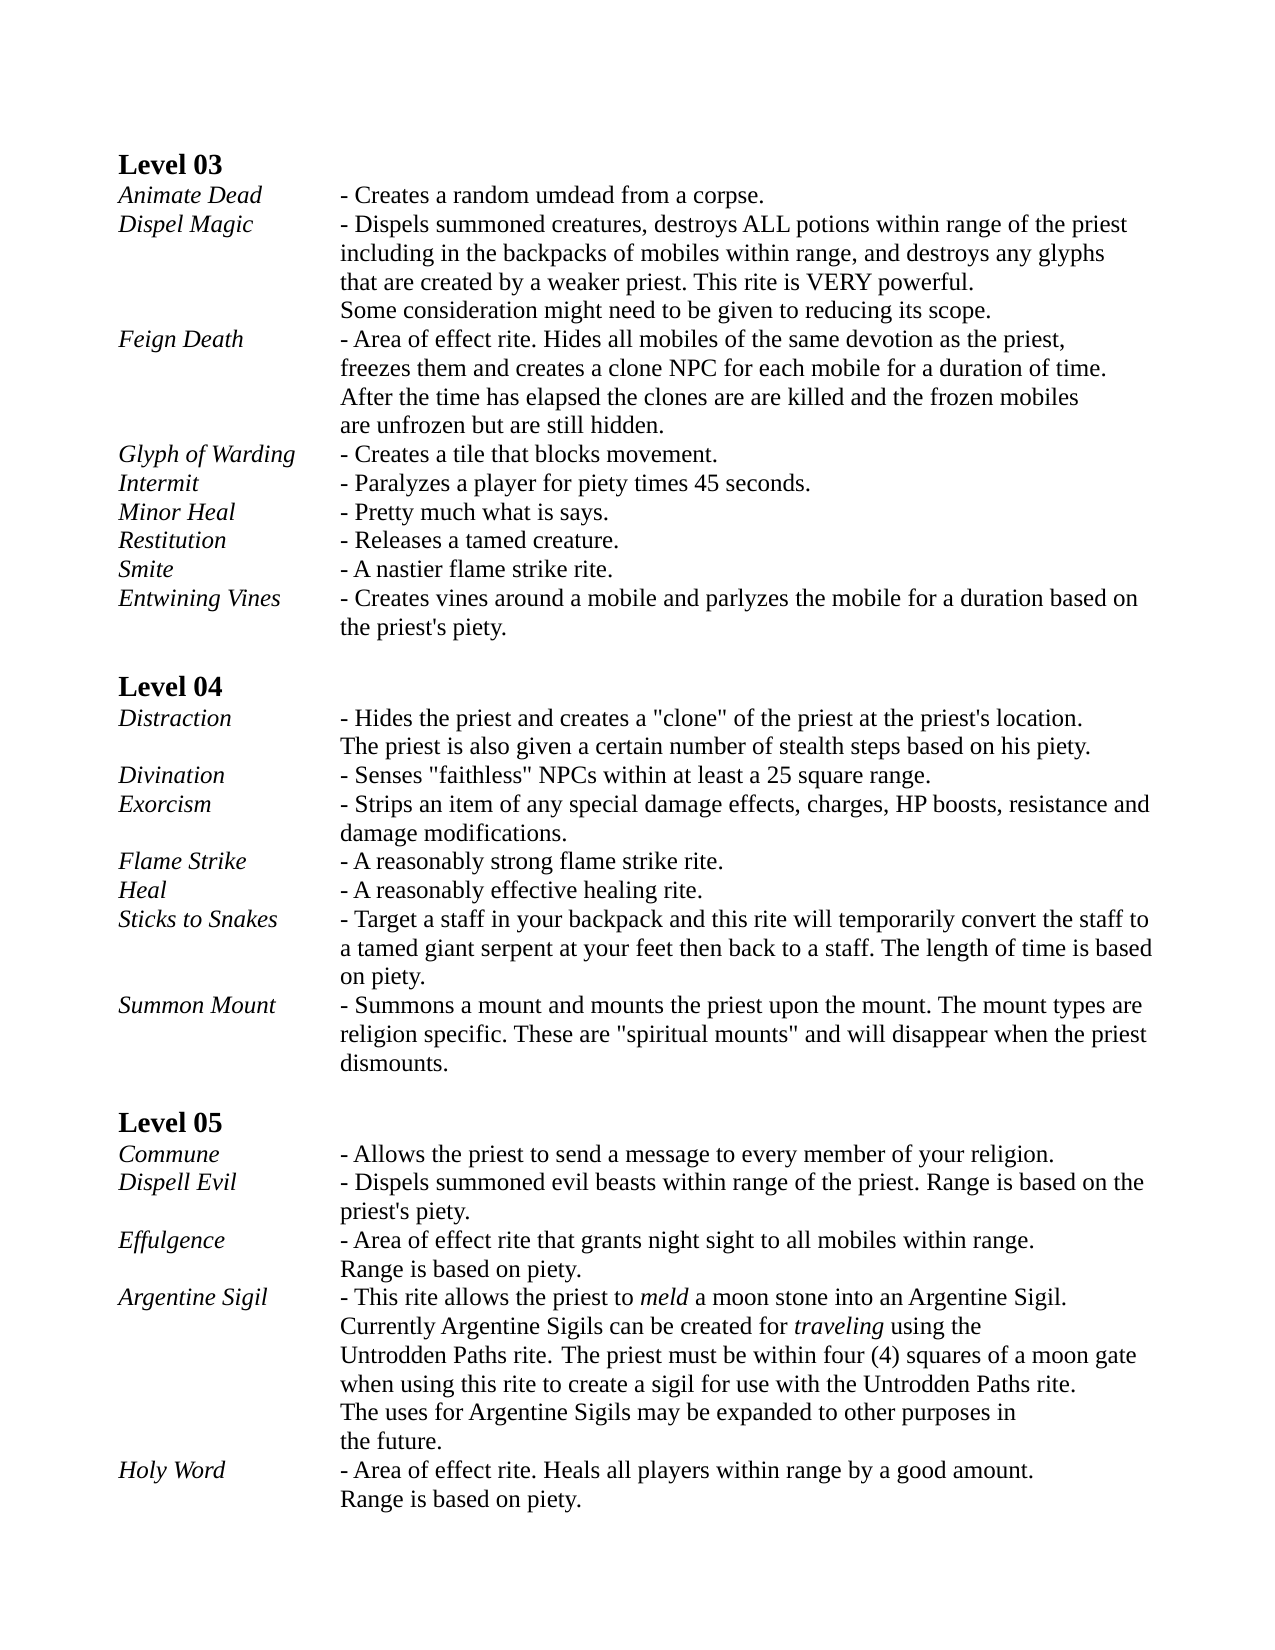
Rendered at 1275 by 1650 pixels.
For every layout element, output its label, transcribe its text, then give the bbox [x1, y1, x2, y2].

text Level 04 [118, 669, 1157, 703]
text on piety. [118, 961, 1157, 990]
text The uses for Argentine Sigils may be expanded to other purposes in [118, 1397, 1157, 1426]
text Divination - Senses "faithless" NPCs within at least a 25 square range. [118, 760, 1157, 789]
text Untrodden Paths rite. The priest must be within four (4) squares of a moon gate [118, 1340, 1157, 1369]
text Sticks to Snakes - Target a staff in your backpack and this rite will temporarily convert the staff to [118, 904, 1157, 933]
text Effulgence - Area of effect rite that grants night sight to all mobiles within range. [118, 1225, 1157, 1254]
text Feign Death - Area of effect rite. Hides all mobiles of the same devotion as the priest, [118, 324, 1157, 353]
text Minor Heal - Pretty much what is says. [118, 497, 1157, 525]
text Range is based on piety. [118, 1484, 1157, 1512]
text when using this rite to create a sigil for use with the Untrodden Paths rite. [118, 1369, 1157, 1397]
text Commune - Allows the priest to send a message to every member of your religion. [118, 1139, 1157, 1167]
text priest's piety. [118, 1196, 1157, 1225]
text Dispel Magic - Dispels summoned creatures, destroys ALL potions within range of the priest [118, 209, 1157, 238]
text Intermit - Paralyzes a player for piety times 45 seconds. [118, 468, 1157, 497]
text Animate Dead - Creates a random umdead from a corpse. [118, 180, 1157, 209]
text Heal - A reasonably effective healing rite. [118, 875, 1157, 904]
text Glyph of Warding - Creates a tile that blocks movement. [118, 439, 1157, 468]
text including in the backpacks of mobiles within range, and destroys any glyphs [118, 238, 1157, 267]
text Currently Argentine Sigils can be created for traveling using the [118, 1311, 1157, 1340]
text Flame Strike - A reasonably strong flame strike rite. [118, 846, 1157, 875]
text the priest's piety. [118, 612, 1157, 640]
text Range is based on piety. [118, 1254, 1157, 1282]
text Summon Mount - Summons a mount and mounts the priest upon the mount. The mount types are [118, 990, 1157, 1019]
text Level 03 [118, 147, 1157, 180]
text freezes them and creates a clone NPC for each mobile for a duration of time. [118, 353, 1157, 382]
text Restitution - Releases a tamed creature. [118, 525, 1157, 554]
text Holy Word - Area of effect rite. Heals all players within range by a good amount. [118, 1455, 1157, 1484]
text Dispell Evil - Dispels summoned evil beasts within range of the priest. Range is based on the [118, 1167, 1157, 1196]
text are unfrozen but are still hidden. [118, 410, 1157, 439]
text religion specific. These are "spiritual mounts" and will disappear when the priest [118, 1019, 1157, 1048]
text damage modifications. [118, 818, 1157, 846]
text Some consideration might need to be given to reducing its scope. [118, 295, 1157, 324]
text Distraction - Hides the priest and creates a "clone" of the priest at the priest's location. [118, 703, 1157, 731]
text Level 05 [118, 1105, 1157, 1139]
text Entwining Vines - Creates vines around a mobile and parlyzes the mobile for a duration based on [118, 583, 1157, 612]
text After the time has elapsed the clones are are killed and the frozen mobiles [118, 382, 1157, 410]
text the future. [118, 1426, 1157, 1455]
text dismounts. [118, 1048, 1157, 1076]
text Exorcism - Strips an item of any special damage effects, charges, HP boosts, resistance and [118, 789, 1157, 818]
text The priest is also given a certain number of stealth steps based on his piety. [118, 731, 1157, 760]
text a tamed giant serpent at your feet then back to a staff. The length of time is based [118, 933, 1157, 961]
text Argentine Sigil - This rite allows the priest to meld a moon stone into an Argentine Sigil. [118, 1282, 1157, 1311]
text Smite - A nastier flame strike rite. [118, 554, 1157, 583]
text that are created by a weaker priest. This rite is VERY powerful. [118, 267, 1157, 295]
